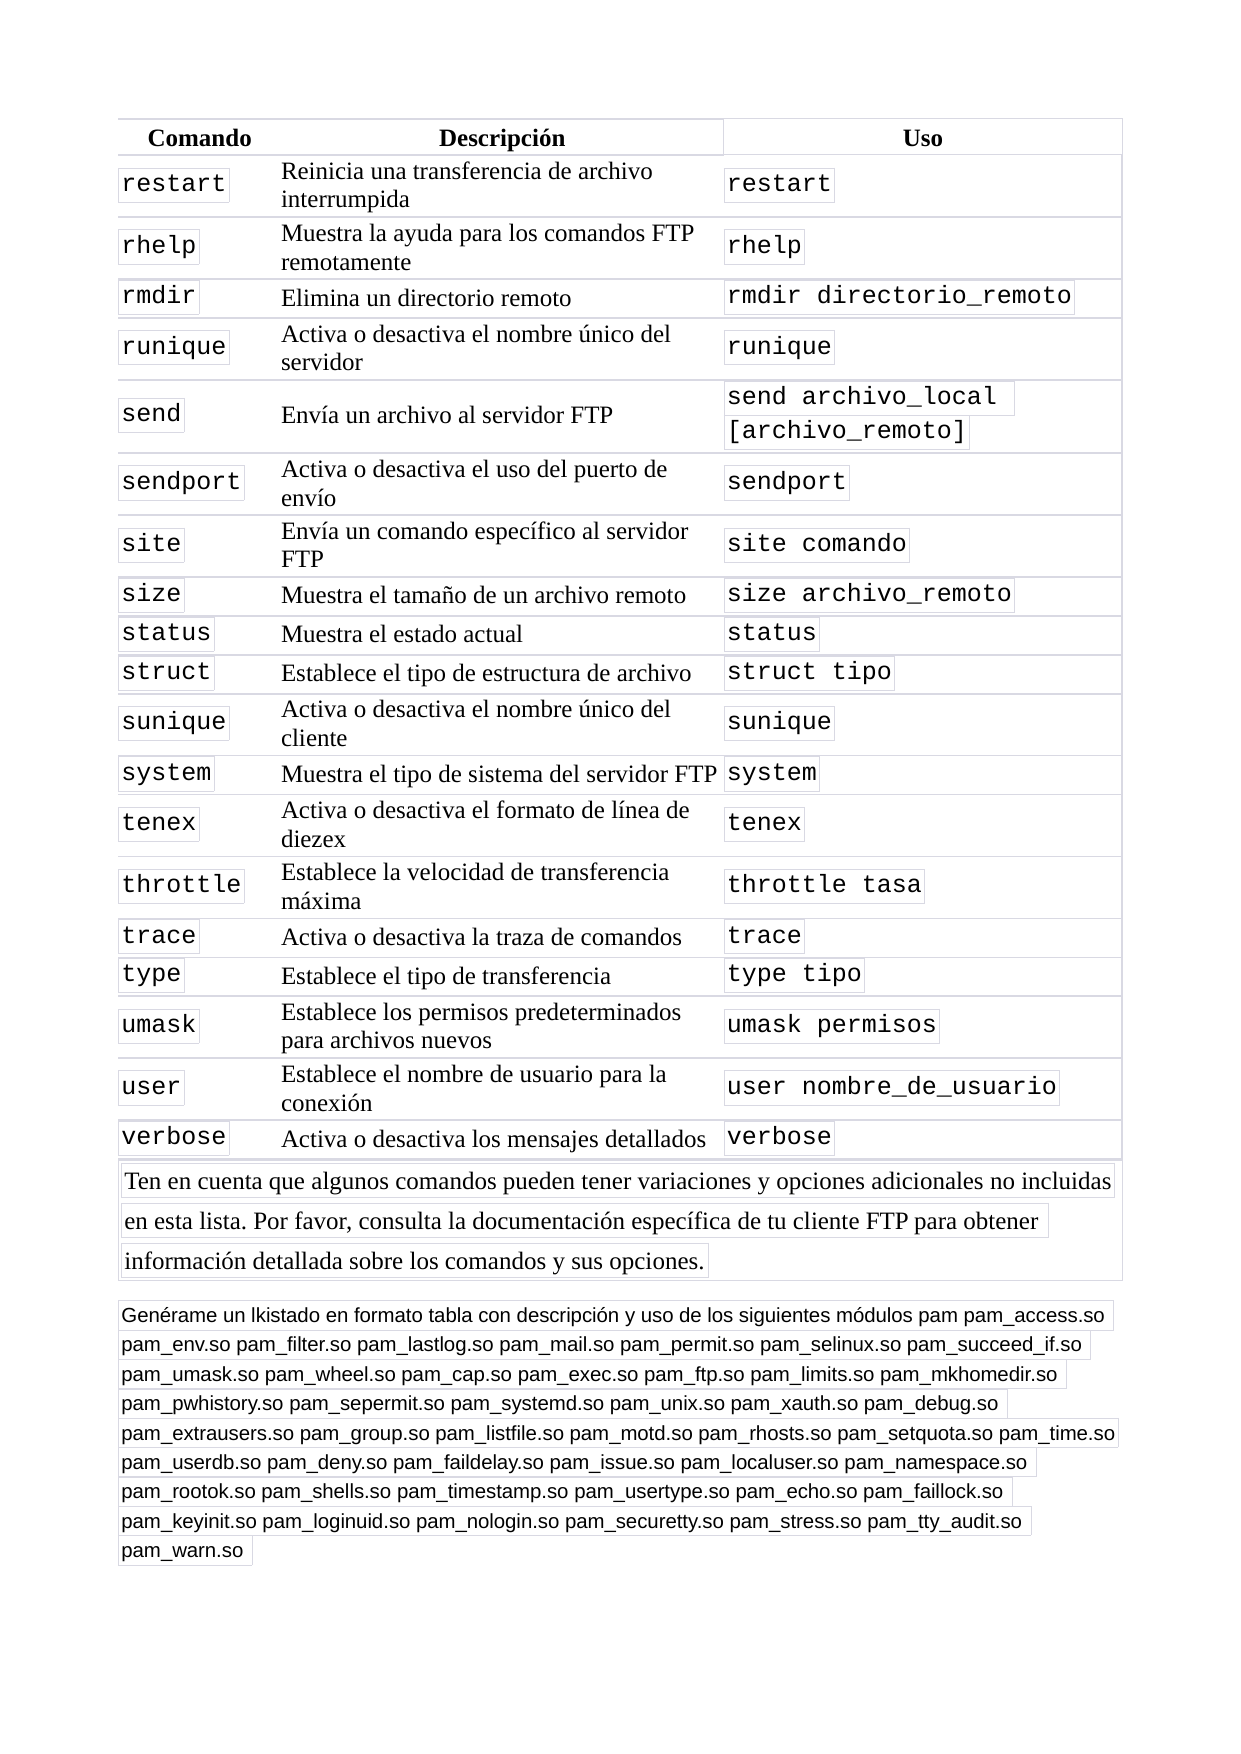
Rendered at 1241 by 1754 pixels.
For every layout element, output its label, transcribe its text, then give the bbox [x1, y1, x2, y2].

table_cell rmdir directorio_remoto [724, 280, 1121, 317]
table_cell user nombre_de_usuario [724, 1059, 1121, 1119]
table_cell trace [724, 919, 1121, 956]
table_cell Establece la velocidad de transferencia máxima [281, 857, 723, 918]
table_cell status [118, 617, 281, 654]
table_cell Muestra el tamaño de un archivo remoto [281, 578, 723, 615]
table_cell system [724, 756, 1121, 794]
table_cell Muestra el tipo de sistema del servidor FTP [281, 756, 723, 794]
table_cell Muestra la ayuda para los comandos FTP remotamente [281, 218, 723, 278]
table_cell sendport [118, 454, 281, 514]
table_cell site [118, 516, 281, 576]
table_cell user [118, 1059, 281, 1119]
table_cell status [724, 617, 1121, 654]
table_cell struct tipo [724, 656, 1121, 693]
table_cell system [118, 756, 281, 794]
table_cell throttle tasa [724, 857, 1121, 918]
table_cell Reinicia una transferencia de archivo interrumpida [281, 156, 723, 216]
table_cell umask permisos [724, 997, 1121, 1057]
text Ten en cuenta que algunos comandos pueden tener variaciones y opciones adicionales no incluidas en esta lista. Por favor, consulta la documentación específica de tu cliente FTP para obtener información detallada sobre los comandos y sus opciones. [119, 1161, 1122, 1280]
table_cell Activa o desactiva el formato de línea de diezex [281, 795, 723, 856]
table_cell Activa o desactiva el nombre único del cliente [281, 695, 723, 755]
table_header Comando [118, 120, 281, 154]
text Genérame un lkistado en formato tabla con descripción y uso de los siguientes módulos pam pam_access.so pam_env.so pam_filter.so pam_lastlog.so pam_mail.so pam_permit.so pam_selinux.so pam_succeed_if.so pam_umask.so pam_wheel.so pam_cap.so pam_exec.so pam_ftp.so pam_limits.so pam_mkhomedir.so pam_pwhistory.so pam_sepermit.so pam_systemd.so pam_unix.so pam_xauth.so pam_debug.so pam_extrausers.so pam_group.so pam_listfile.so pam_motd.so pam_rhosts.so pam_setquota.so pam_time.so pam_userdb.so pam_deny.so pam_faildelay.so pam_issue.so pam_localuser.so pam_namespace.so pam_rootok.so pam_shells.so pam_timestamp.so pam_usertype.so pam_echo.so pam_faillock.so pam_keyinit.so pam_loginuid.so pam_nologin.so pam_securetty.so pam_stress.so pam_tty_audit.so pam_warn.so [119, 1300, 1122, 1565]
table_cell send archivo_local [archivo_remoto] [724, 381, 1121, 452]
table_cell site comando [724, 516, 1121, 576]
table_cell verbose [118, 1121, 281, 1158]
table_header Uso [724, 119, 1122, 154]
table_cell rhelp [118, 218, 281, 278]
table_cell Establece el nombre de usuario para la conexión [281, 1059, 723, 1119]
table_cell restart [118, 156, 281, 216]
table_cell sunique [724, 695, 1121, 755]
table_cell Envía un comando específico al servidor FTP [281, 516, 723, 576]
table_cell runique [118, 319, 281, 379]
table_cell rmdir [118, 280, 281, 317]
table_cell trace [118, 919, 281, 956]
table_cell size [118, 578, 281, 615]
table_cell type tipo [724, 958, 1121, 995]
table_cell struct [118, 656, 281, 693]
table_cell umask [118, 997, 281, 1057]
table_cell Establece los permisos predeterminados para archivos nuevos [281, 997, 723, 1057]
table_cell rhelp [724, 218, 1121, 278]
table_cell Establece el tipo de estructura de archivo [281, 656, 723, 693]
table_cell type [118, 958, 281, 995]
table_cell Establece el tipo de transferencia [281, 958, 723, 995]
table_cell Activa o desactiva la traza de comandos [281, 919, 723, 956]
table_cell throttle [118, 857, 281, 918]
table_cell Activa o desactiva el nombre único del servidor [281, 319, 723, 379]
table_header Descripción [281, 120, 723, 154]
table_cell runique [724, 319, 1121, 379]
table_cell tenex [724, 795, 1121, 856]
table_cell size archivo_remoto [724, 578, 1121, 615]
table_cell verbose [724, 1121, 1121, 1158]
table_cell send [118, 381, 281, 452]
table_cell Activa o desactiva el uso del puerto de envío [281, 454, 723, 514]
table_cell Elimina un directorio remoto [281, 280, 723, 317]
table_cell sunique [118, 695, 281, 755]
table_cell tenex [118, 795, 281, 856]
table_cell Envía un archivo al servidor FTP [281, 381, 723, 452]
table_cell Muestra el estado actual [281, 617, 723, 654]
table_cell Activa o desactiva los mensajes detallados [281, 1121, 723, 1158]
table_cell sendport [724, 454, 1121, 514]
table_cell restart [724, 155, 1121, 216]
